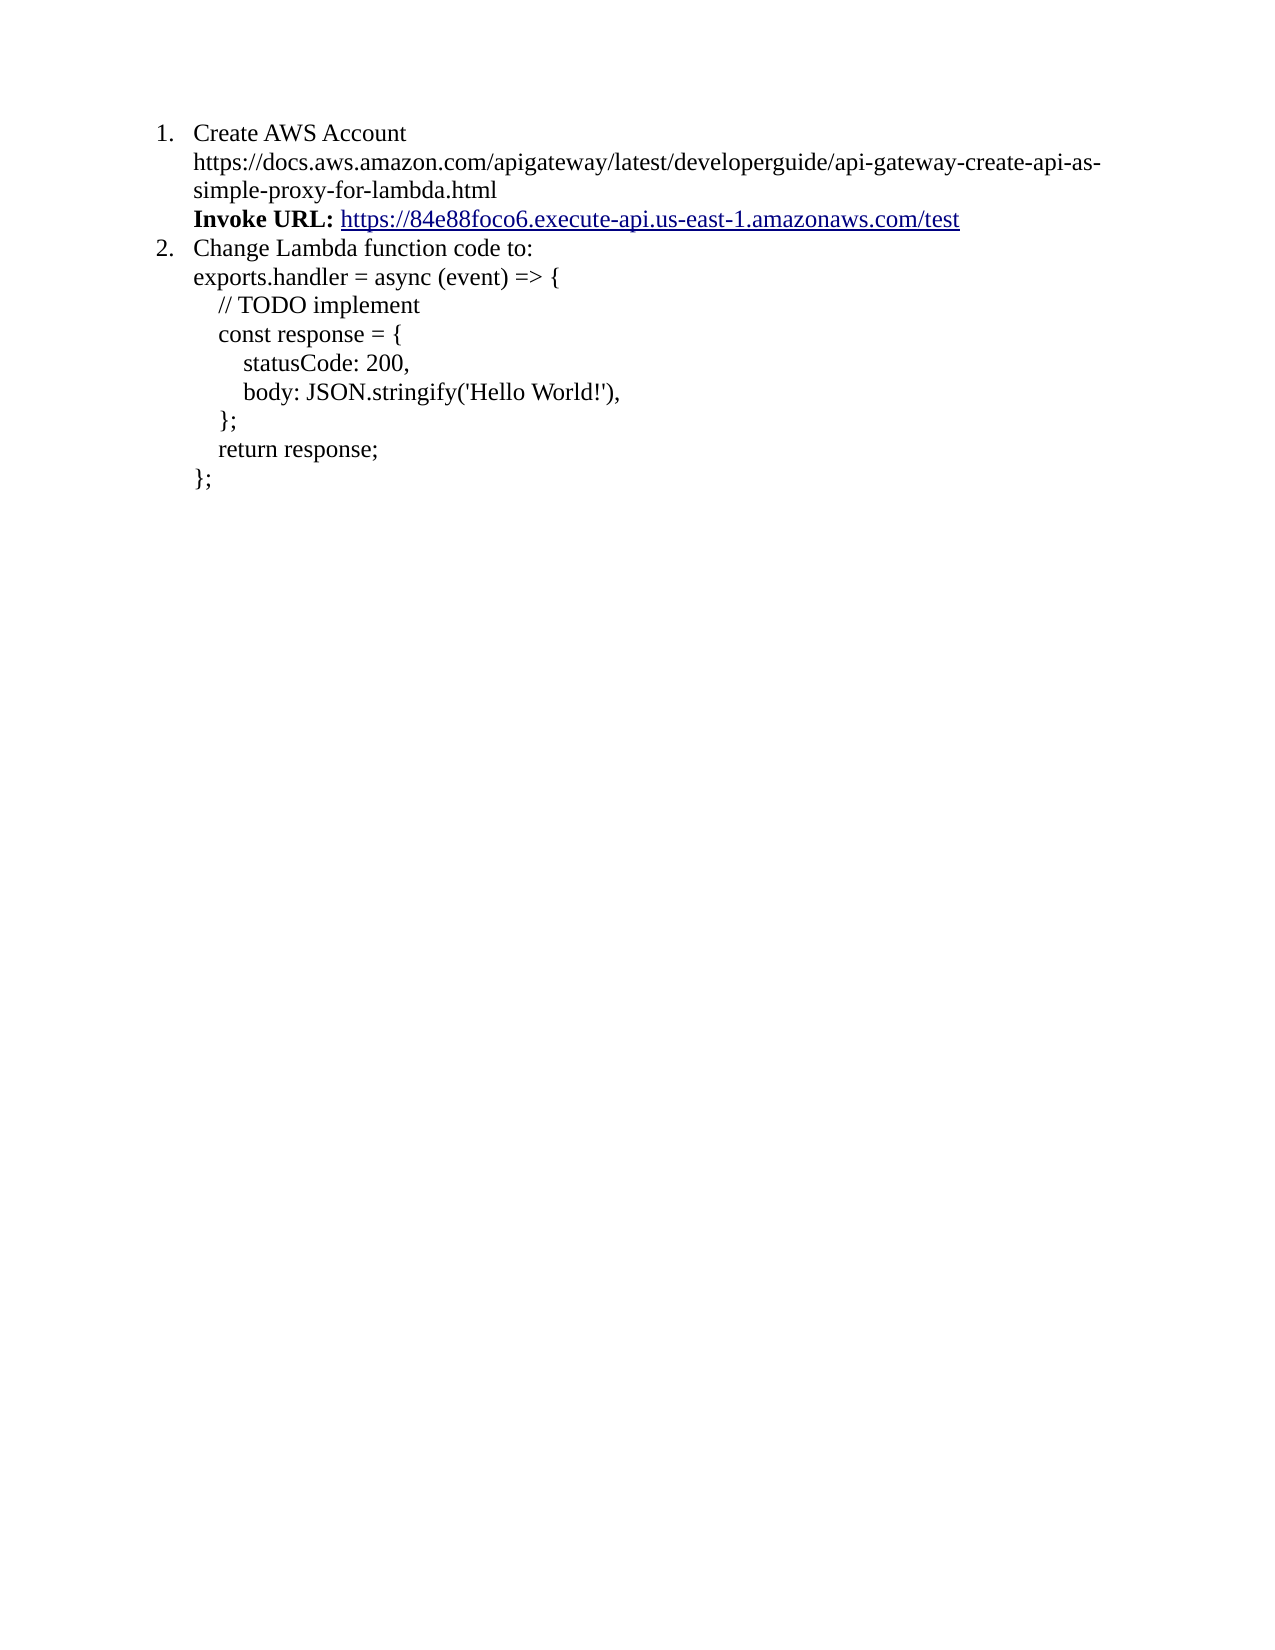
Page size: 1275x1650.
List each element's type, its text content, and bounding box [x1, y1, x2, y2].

list body: JSON.stringify('Hello World!'), [156, 377, 1157, 406]
list Invoke URL: https://84e88foco6.execute-api.us-east-1.amazonaws.com/test [156, 204, 1157, 233]
list statusCode: 200, [156, 348, 1157, 377]
list Create AWS Account [156, 118, 1157, 147]
list return response; [156, 434, 1157, 463]
list }; [156, 463, 1157, 492]
list Change Lambda function code to: [156, 233, 1157, 262]
list }; [156, 406, 1157, 434]
list // TODO implement [156, 291, 1157, 319]
list https://docs.aws.amazon.com/apigateway/latest/developerguide/api-gateway-create-api-as-simple-proxy-for-lambda.html [156, 147, 1157, 204]
list exports.handler = async (event) => { [156, 262, 1157, 291]
list const response = { [156, 319, 1157, 348]
